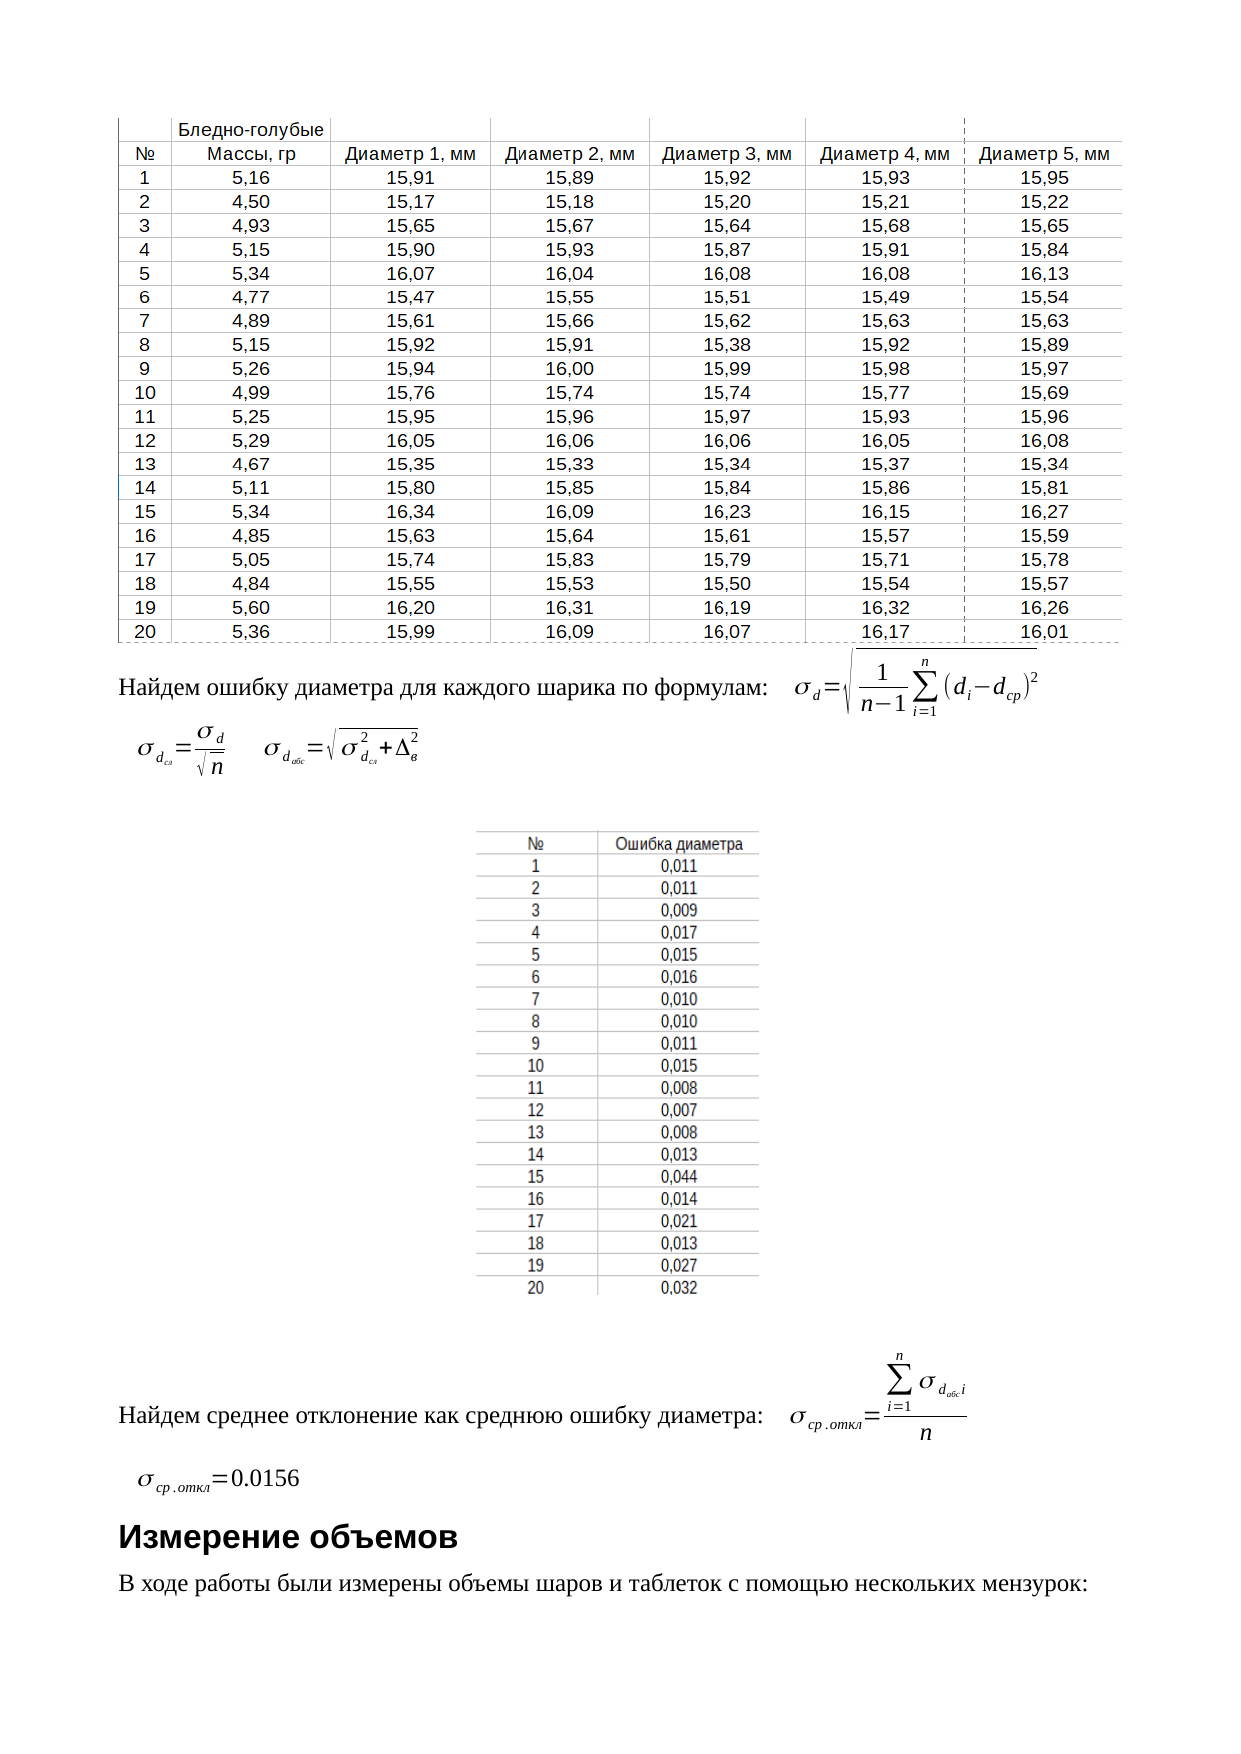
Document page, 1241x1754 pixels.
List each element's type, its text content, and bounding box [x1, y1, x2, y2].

text В ходе работы были измерены объемы шаров и таблеток с помощью нескольких мензурок: [118, 1568, 1122, 1596]
picture [118, 118, 1123, 643]
text Найдем ошибку диаметра для каждого шарика по формулам: [118, 643, 1122, 780]
text Найдем среднее отклонение как среднюю ошибку диаметра: [118, 1347, 1122, 1446]
picture [476, 830, 759, 1295]
subtitle Измерение объемов [118, 1517, 1122, 1555]
